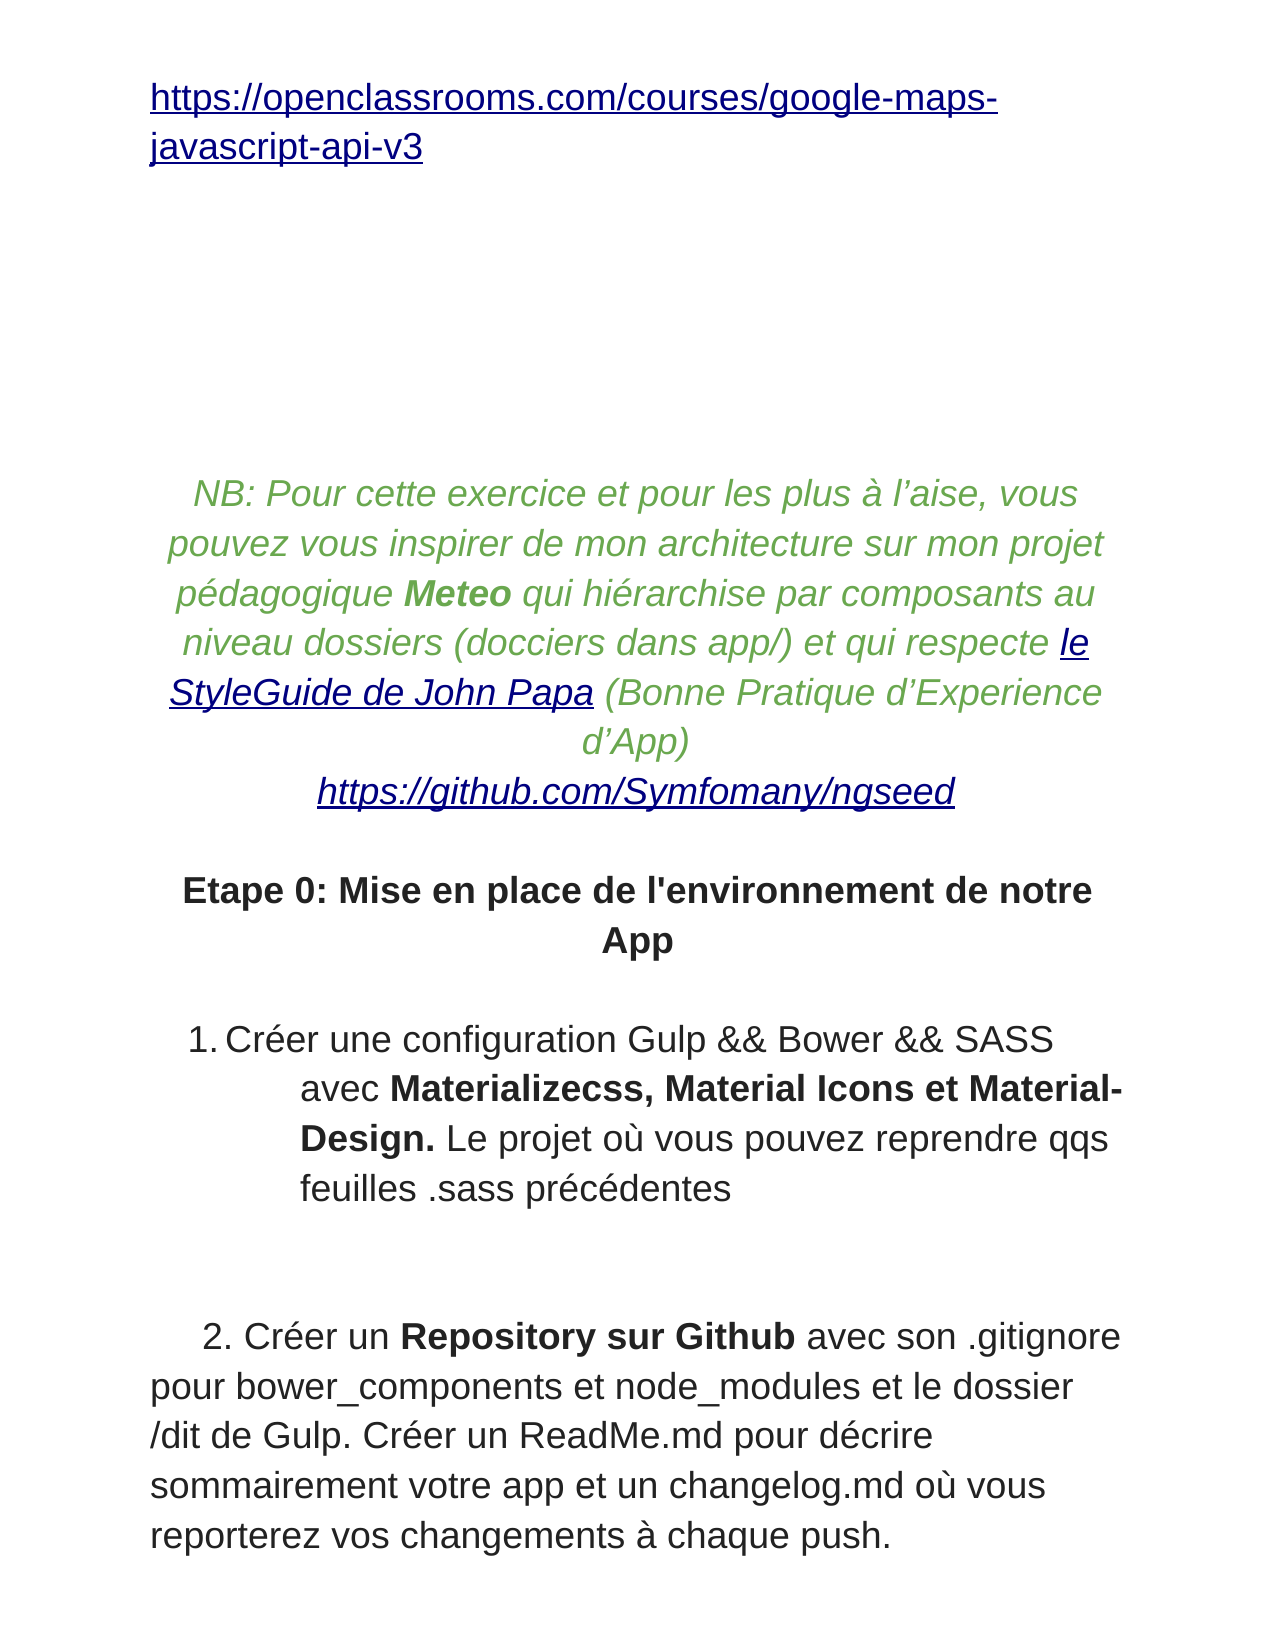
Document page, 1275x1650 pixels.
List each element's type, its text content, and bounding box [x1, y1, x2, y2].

text NB: Pour cette exercice et pour les plus à l’aise, vous pouvez vous inspirer de mon architecture sur mon projet pédagogique Meteo qui hiérarchise par composants au niveau dossiers (docciers dans app/) et qui respecte le StyleGuide de John Papa (Bonne Pratique d’Experience d’App) [150, 472, 1125, 763]
text https://github.com/Symfomany/ngseed [150, 769, 1125, 812]
list Créer une configuration Gulp && Bower && SASS avec Materializecss, Material Icons et Material-Design. Le projet où vous pouvez reprendre qqs feuilles .sass précédentes [187, 1017, 1125, 1209]
text Etape 0: Mise en place de l'environnement de notre App [150, 868, 1125, 961]
text 2. Créer un Repository sur Github avec son .gitignore pour bower_components et node_modules et le dossier /dit de Gulp. Créer un ReadMe.md pour décrire sommairement votre app et un changelog.md où vous reporterez vos changements à chaque push. [150, 1314, 1125, 1556]
text https://openclassrooms.com/courses/google-maps-javascript-api-v3 [150, 75, 1125, 168]
